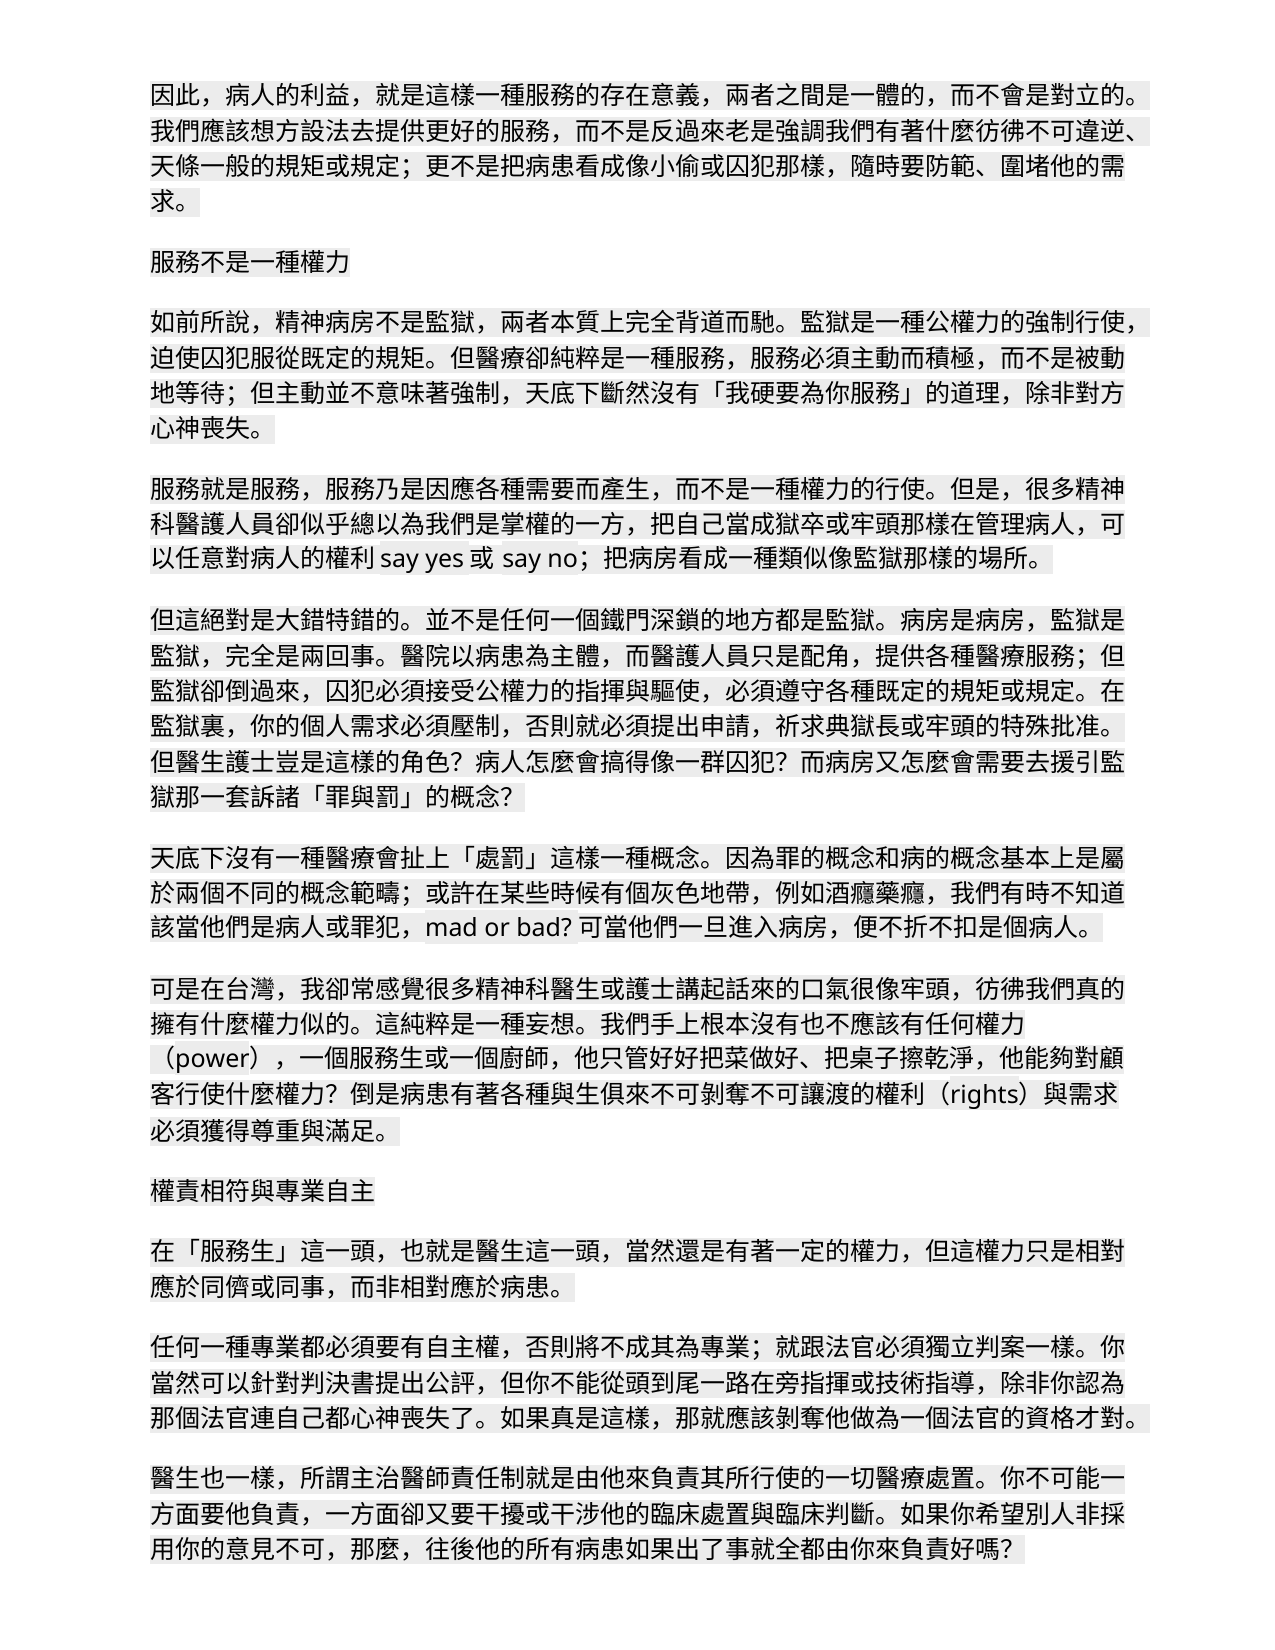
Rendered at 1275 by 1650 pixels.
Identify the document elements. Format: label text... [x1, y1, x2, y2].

text 在「服務生」這一頭，也就是醫生這一頭，當然還是有著一定的權力，但這權力只是相對應於同儕或同事，而非相對應於病患。 [150, 1231, 1125, 1302]
text 醫生也一樣，所謂主治醫師責任制就是由他來負責其所行使的一切醫療處置。你不可能一方面要他負責，一方面卻又要干擾或干涉他的臨床處置與臨床判斷。如果你希望別人非採用你的意見不可，那麼，往後他的所有病患如果出了事就全都由你來負責好嗎？ [150, 1458, 1125, 1564]
text 服務不是一種權力 [150, 242, 1125, 277]
text 可是在台灣，我卻常感覺很多精神科醫生或護士講起話來的口氣很像牢頭，彷彿我們真的擁有什麼權力似的。這純粹是一種妄想。我們手上根本沒有也不應該有任何權力（power），一個服務生或一個廚師，他只管好好把菜做好、把桌子擦乾淨，他能夠對顧客行使什麼權力？倒是病患有著各種與生俱來不可剝奪不可讓渡的權利（rights）與需求必須獲得尊重與滿足。 [150, 969, 1125, 1146]
text 服務就是服務，服務乃是因應各種需要而產生，而不是一種權力的行使。但是，很多精神科醫護人員卻似乎總以為我們是掌權的一方，把自己當成獄卒或牢頭那樣在管理病人，可以任意對病人的權利say yes或 say no；把病房看成一種類似像監獄那樣的場所。 [150, 469, 1125, 575]
text 如前所說，精神病房不是監獄，兩者本質上完全背道而馳。監獄是一種公權力的強制行使，迫使囚犯服從既定的規矩。但醫療卻純粹是一種服務，服務必須主動而積極，而不是被動地等待；但主動並不意味著強制，天底下斷然沒有「我硬要為你服務」的道理，除非對方心神喪失。 [150, 302, 1125, 444]
text 因此，病人的利益，就是這樣一種服務的存在意義，兩者之間是一體的，而不會是對立的。我們應該想方設法去提供更好的服務，而不是反過來老是強調我們有著什麼彷彿不可違逆、天條一般的規矩或規定；更不是把病患看成像小偷或囚犯那樣，隨時要防範、圍堵他的需求。 [150, 75, 1125, 217]
text 權責相符與專業自主 [150, 1171, 1125, 1206]
text 天底下沒有一種醫療會扯上「處罰」這樣一種概念。因為罪的概念和病的概念基本上是屬於兩個不同的概念範疇；或許在某些時候有個灰色地帶，例如酒癮藥癮，我們有時不知道該當他們是病人或罪犯，mad or bad? 可當他們一旦進入病房，便不折不扣是個病人。 [150, 837, 1125, 944]
text 任何一種專業都必須要有自主權，否則將不成其為專業；就跟法官必須獨立判案一樣。你當然可以針對判決書提出公評，但你不能從頭到尾一路在旁指揮或技術指導，除非你認為那個法官連自己都心神喪失了。如果真是這樣，那就應該剝奪他做為一個法官的資格才對。 [150, 1327, 1125, 1433]
text 但這絕對是大錯特錯的。並不是任何一個鐵門深鎖的地方都是監獄。病房是病房，監獄是監獄，完全是兩回事。醫院以病患為主體，而醫護人員只是配角，提供各種醫療服務；但監獄卻倒過來，囚犯必須接受公權力的指揮與驅使，必須遵守各種既定的規矩或規定。在監獄裏，你的個人需求必須壓制，否則就必須提出申請，祈求典獄長或牢頭的特殊批准。但醫生護士豈是這樣的角色？病人怎麼會搞得像一群囚犯？而病房又怎麼會需要去援引監獄那一套訴諸「罪與罰」的概念？ [150, 600, 1125, 812]
